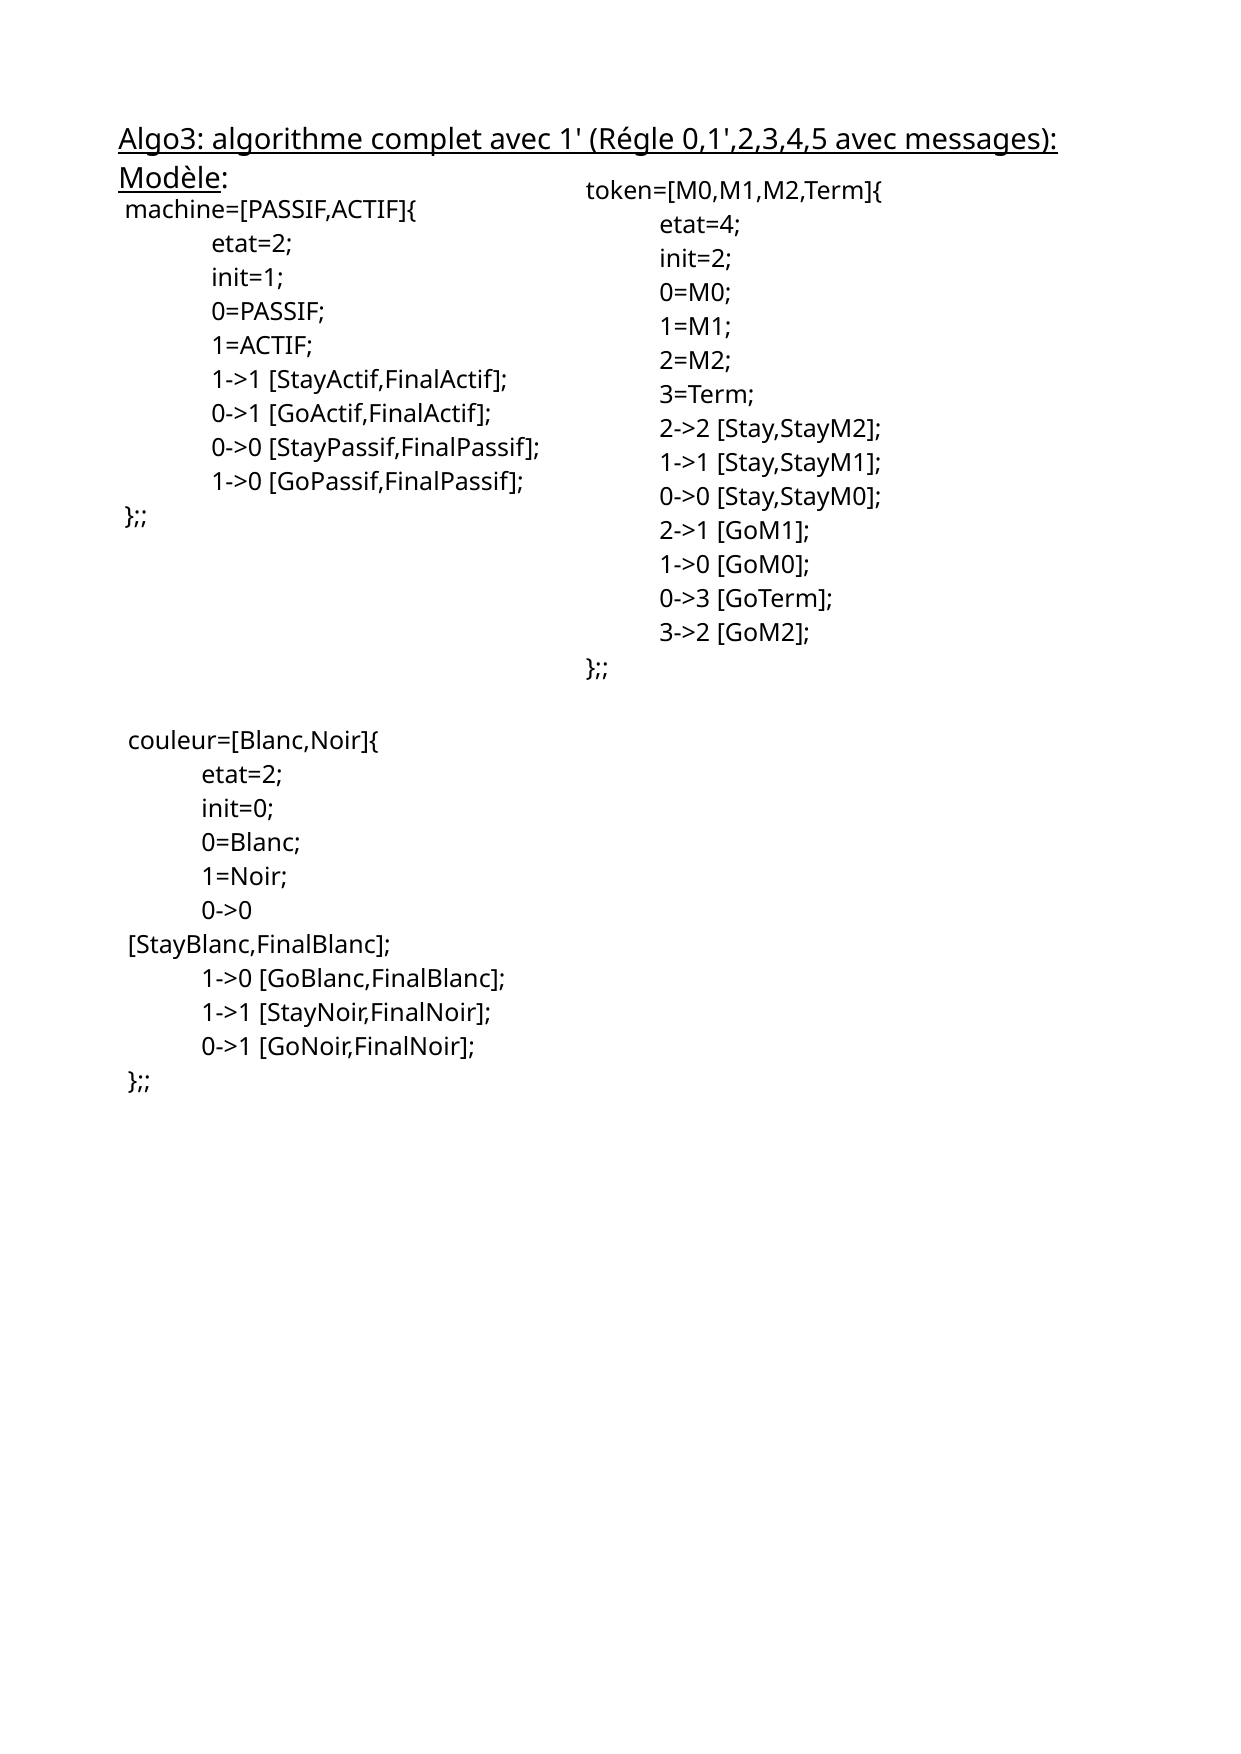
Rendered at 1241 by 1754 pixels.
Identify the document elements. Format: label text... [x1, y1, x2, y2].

text Modèle: [118, 158, 1122, 197]
text Algo3: algorithme complet avec 1' (Régle 0,1',2,3,4,5 avec messages): [118, 118, 1122, 158]
